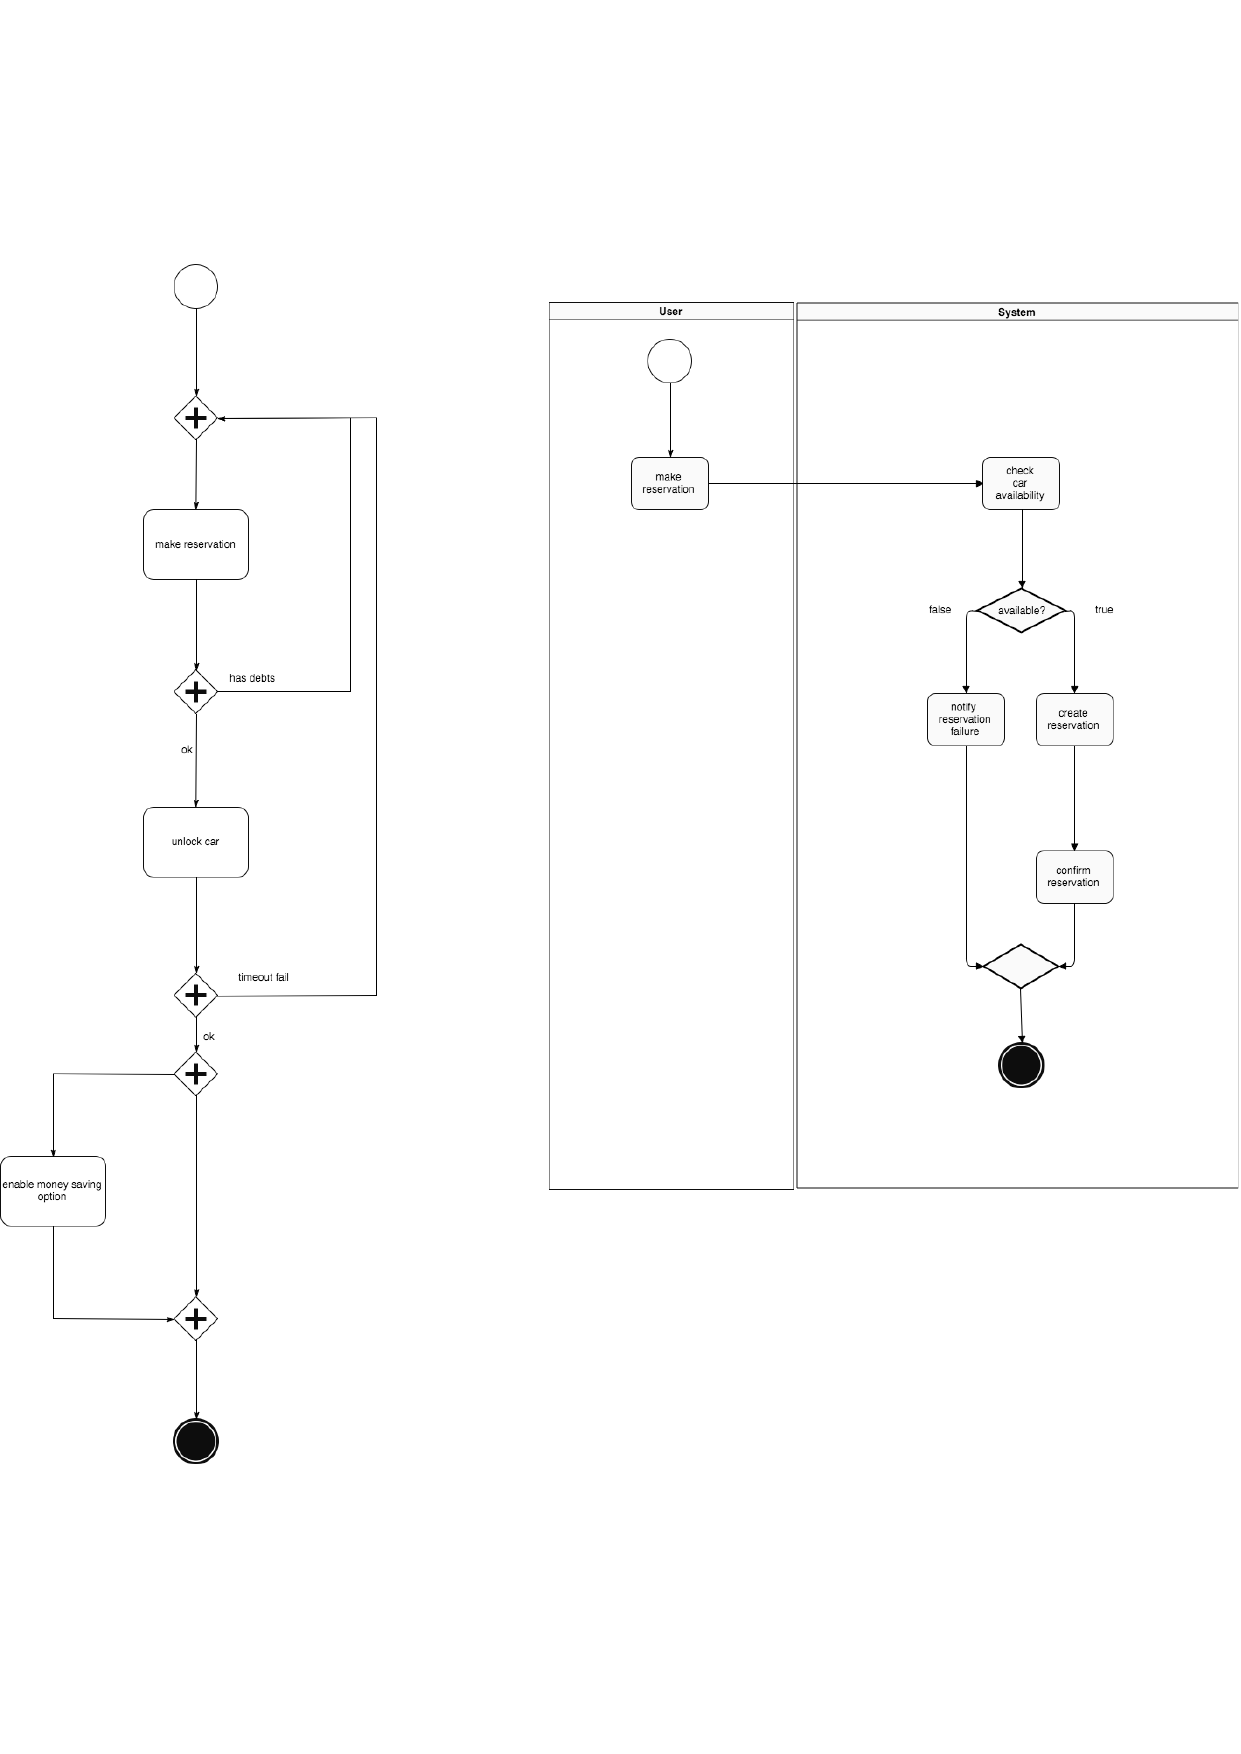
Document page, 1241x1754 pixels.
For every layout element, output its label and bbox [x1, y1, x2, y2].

picture [0, 264, 1239, 1464]
